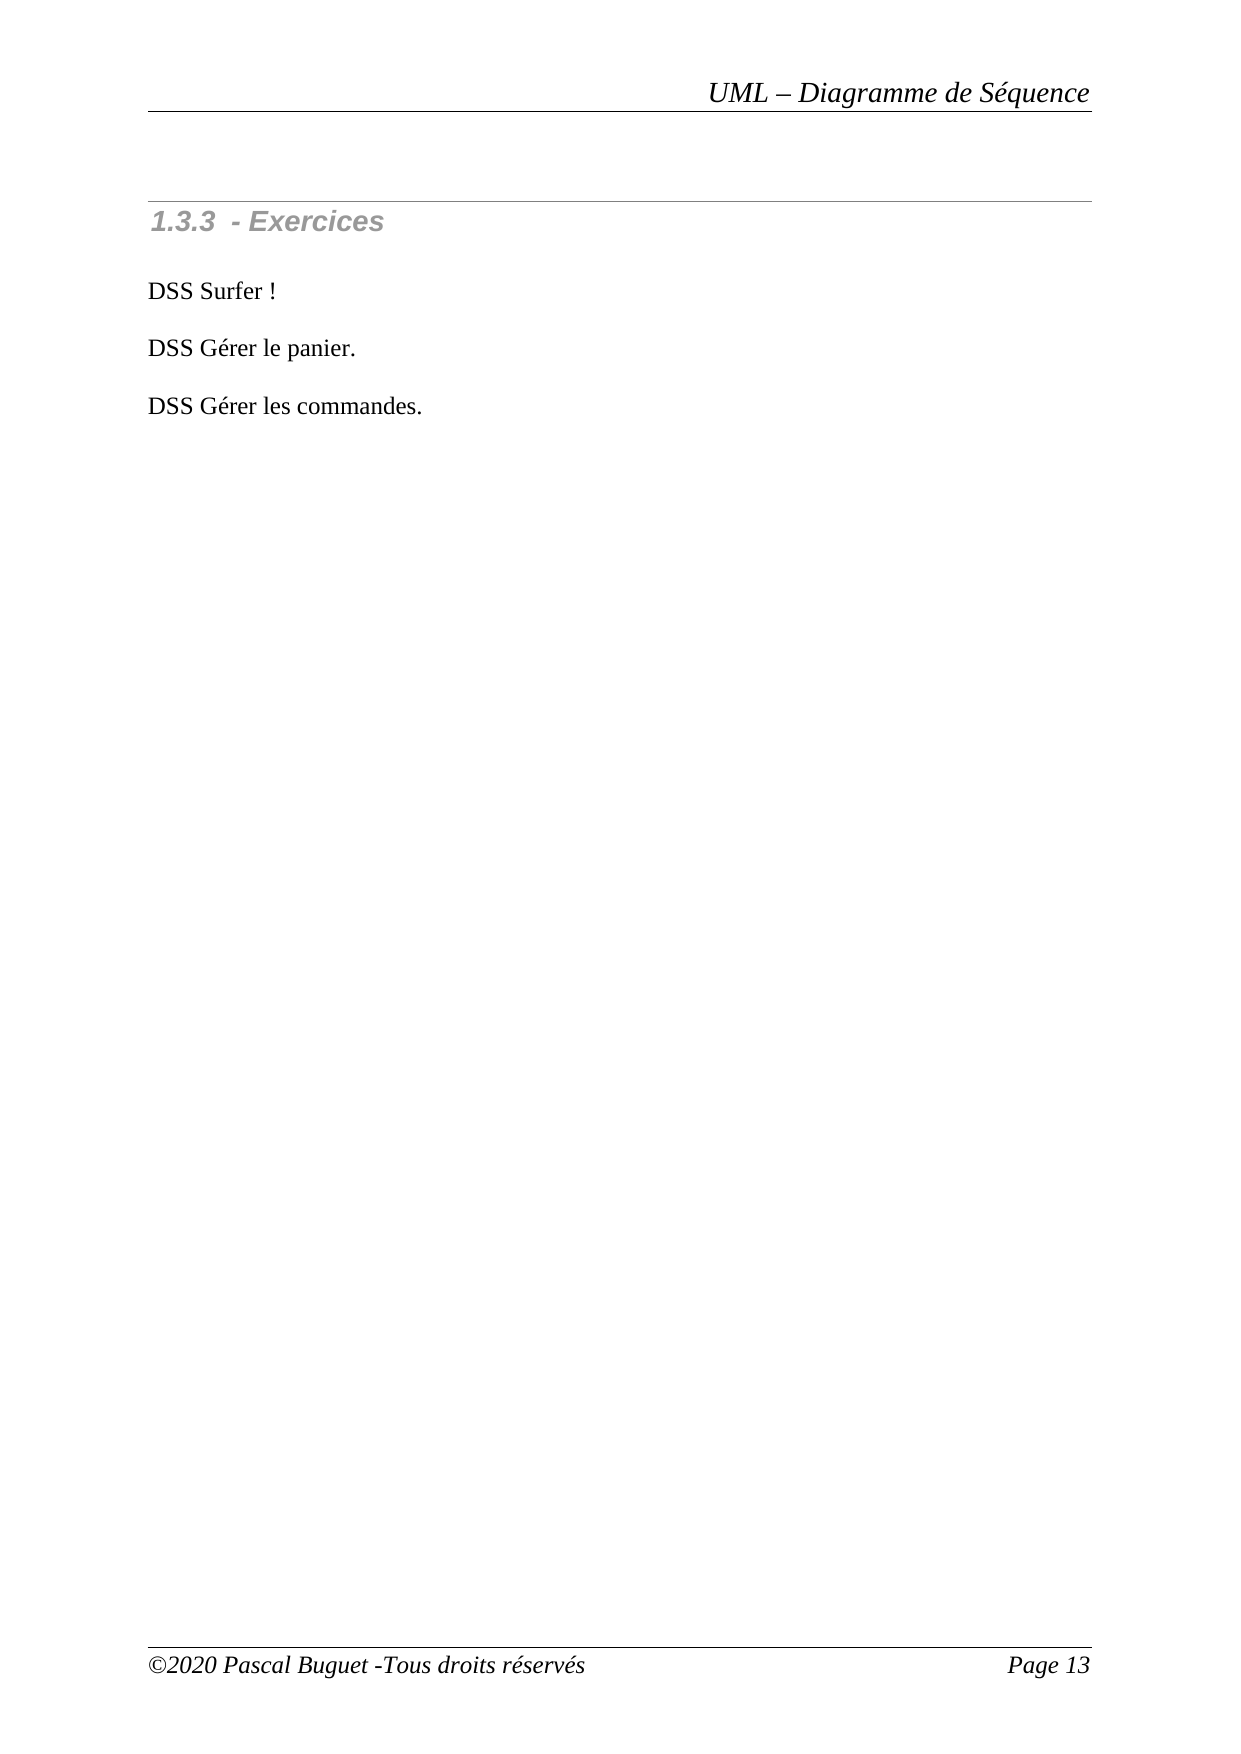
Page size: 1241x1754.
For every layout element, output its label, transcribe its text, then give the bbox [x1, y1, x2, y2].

text DSS Gérer le panier. [148, 333, 1092, 362]
text DSS Gérer les commandes. [148, 391, 1092, 420]
text DSS Surfer ! [148, 276, 1092, 305]
subtitle - Exercices [148, 202, 1092, 241]
